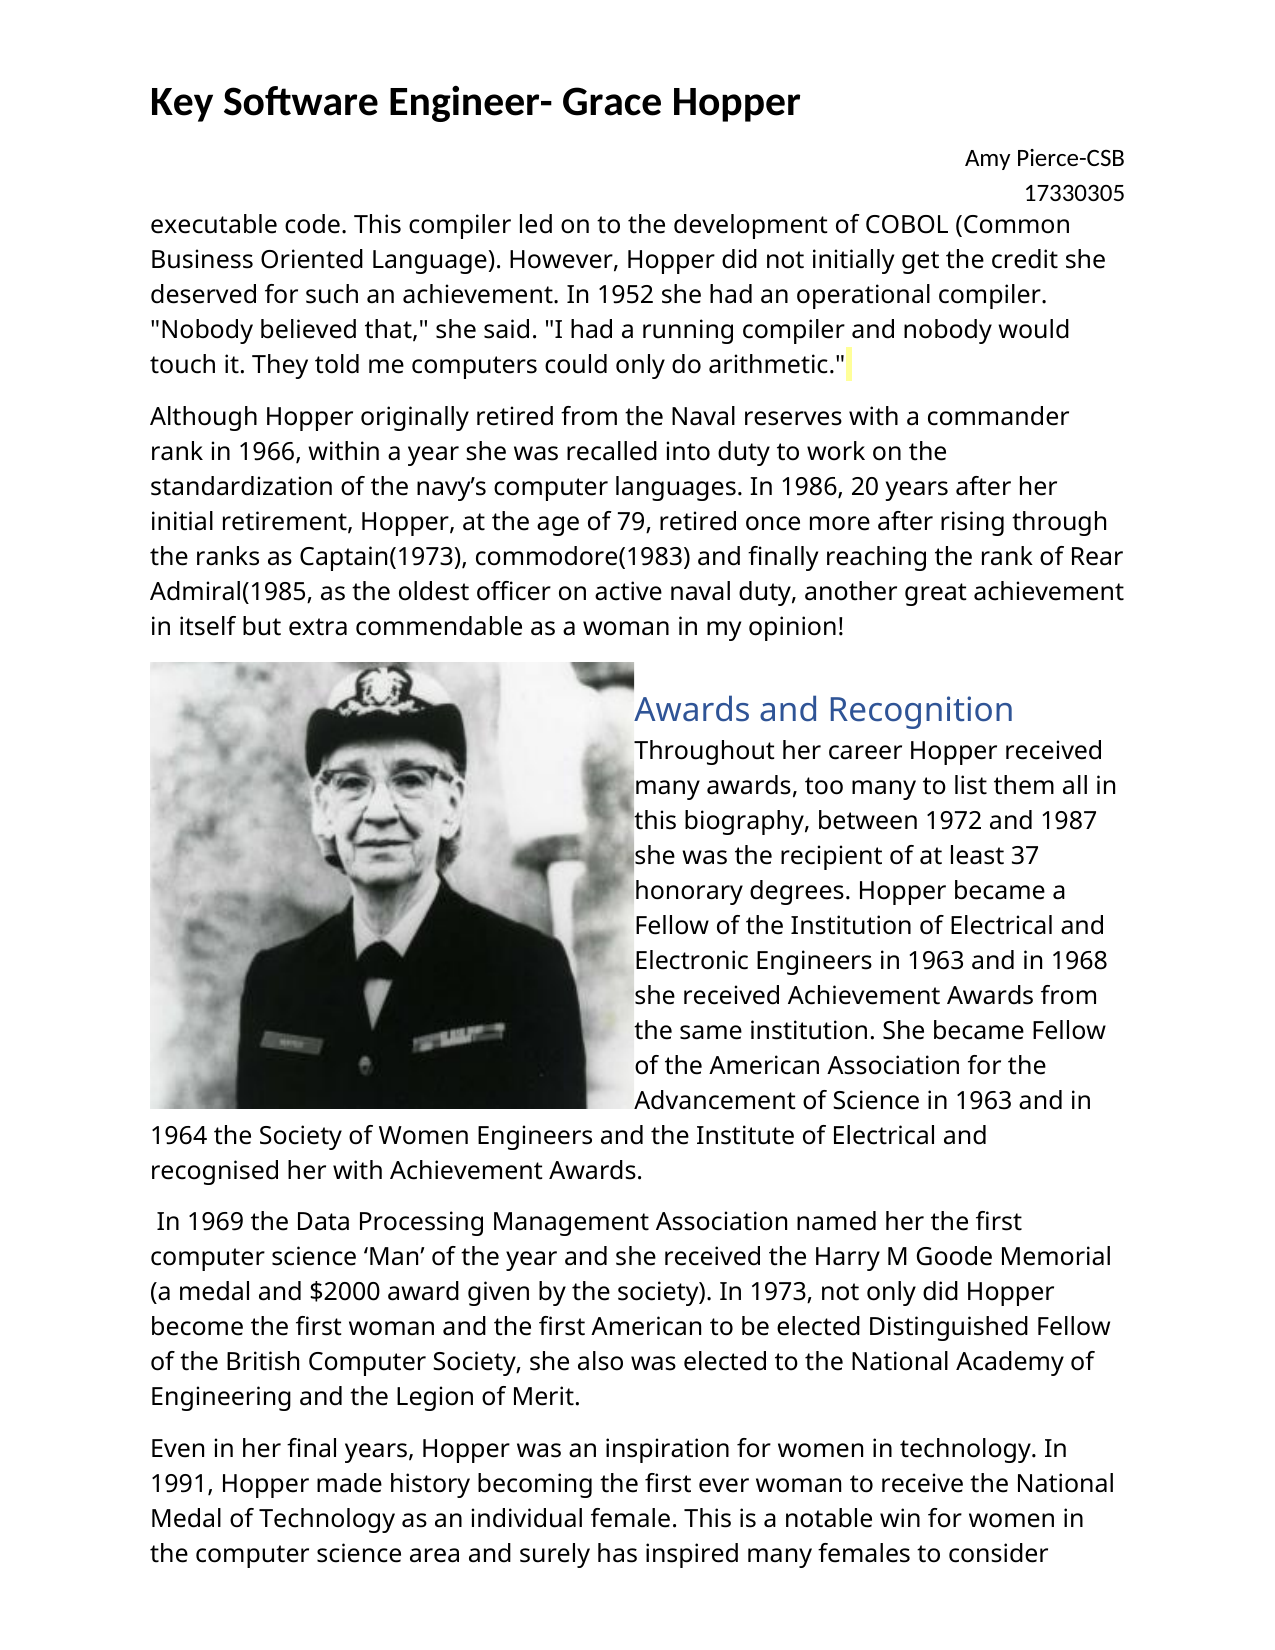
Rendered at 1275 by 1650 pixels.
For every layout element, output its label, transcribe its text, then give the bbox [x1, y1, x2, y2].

text Even in her final years, Hopper was an inspiration for women in technology. In 1991, Hopper made history becoming the first ever woman to receive the National Medal of Technology as an individual female. This is a notable win for women in the computer science area and surely has inspired many females to consider [150, 1431, 1125, 1570]
subtitle Awards and Recognition [635, 686, 1125, 731]
text In 1969 the Data Processing Management Association named her the first computer science ‘Man’ of the year and she received the Harry M Goode Memorial (a medal and $2000 award given by the society). In 1973, not only did Hopper become the first woman and the first American to be elected Distinguished Fellow of the British Computer Society, she also was elected to the National Academy of Engineering and the Legion of Merit. [150, 1204, 1125, 1413]
text Throughout her career Hopper received many awards, too many to list them all in this biography, between 1972 and 1987 she was the recipient of at least 37 honorary degrees. Hopper became a Fellow of the Institution of Electrical and Electronic Engineers in 1963 and in 1968 she received Achievement Awards from the same institution. She became Fellow of the American Association for the Advancement of Science in 1963 and in 1964 the Society of Women Engineers and the Institute of Electrical and recognised her with Achievement Awards. [150, 732, 1125, 1186]
text executable code. This compiler led on to the development of COBOL (Common Business Oriented Language). However, Hopper did not initially get the credit she deserved for such an achievement. In 1952 she had an operational compiler. "Nobody believed that," she said. "I had a running compiler and nobody would touch it. They told me computers could only do arithmetic." [150, 207, 1125, 381]
text Although Hopper originally retired from the Naval reserves with a commander rank in 1966, within a year she was recalled into duty to work on the standardization of the navy’s computer languages. In 1986, 20 years after her initial retirement, Hopper, at the age of 79, retired once more after rising through the ranks as Captain(1973), commodore(1983) and finally reaching the rank of Rear Admiral(1985, as the oldest officer on active naval duty, another great achievement in itself but extra commendable as a woman in my opinion! [150, 399, 1125, 643]
